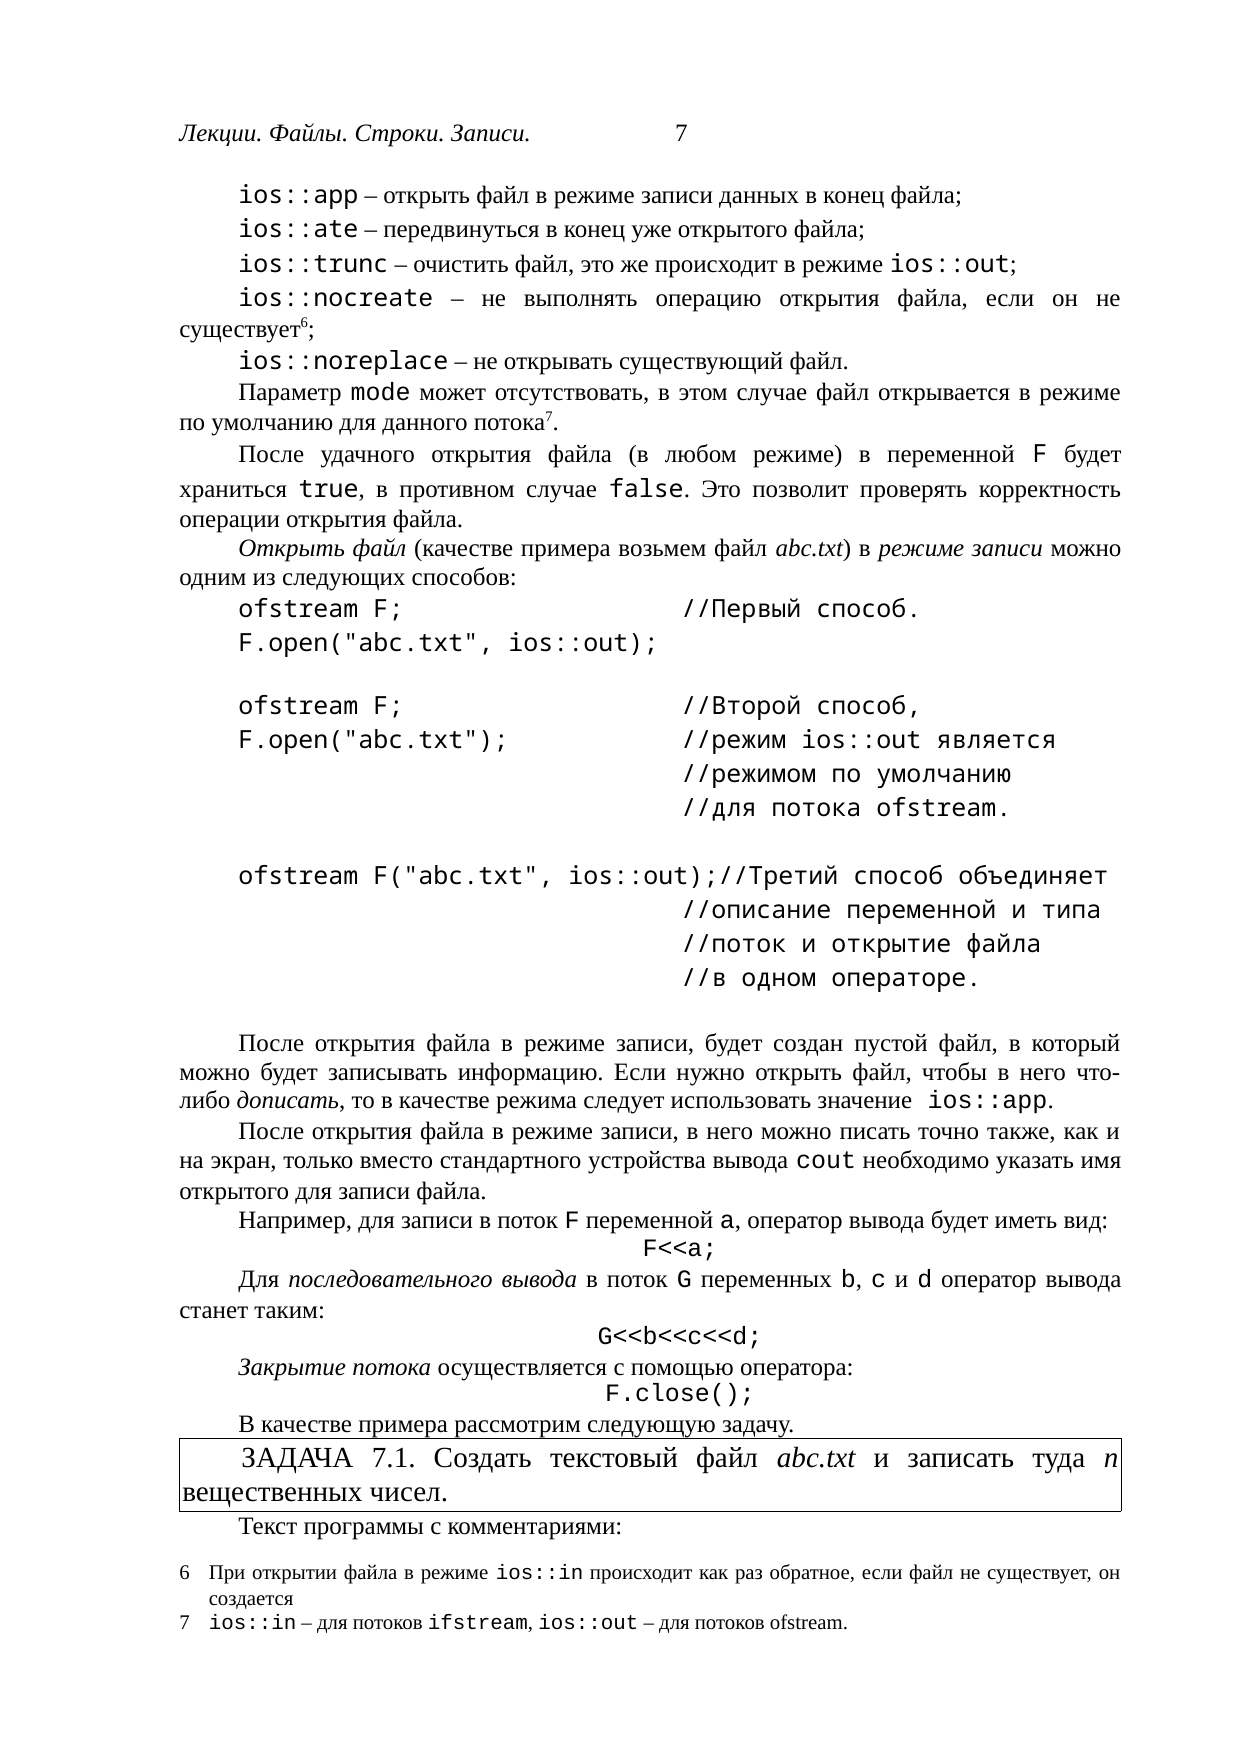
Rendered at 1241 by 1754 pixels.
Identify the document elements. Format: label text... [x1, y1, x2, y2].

text //режимом по умолчанию [238, 756, 1121, 789]
text //в одном операторе. [238, 960, 1121, 994]
text F.open("abc.txt"); //режим ios::out является [238, 721, 1121, 756]
text ofstream F("abc.txt", ios::out);//Третий способ объединяет [238, 858, 1121, 892]
text F.open("abc.txt", ios::out); [238, 624, 1121, 659]
text ofstream F; //Второй способ, [238, 687, 1121, 721]
text После открытия файла в режиме записи, будет создан пустой файл, в который можно будет записывать информацию. Если нужно открыть файл, чтобы в него что-либо дописать, то в качестве режима следует использовать значение ios::app. [179, 1028, 1121, 1116]
text ios::noreplace – не открывать существующий файл. [179, 342, 1121, 377]
text После удачного открытия файла (в любом режиме) в переменной F будет храниться true, в противном случае false. Это позволит проверять корректность операции открытия файла. [179, 436, 1121, 533]
text ios::trunc – очистить файл, это же происходит в режиме ios::out; [179, 245, 1121, 279]
text F.close(); [179, 1381, 1121, 1409]
text ios::in – для потоков ifstream, ios::out – для потоков ofstream. [179, 1610, 1121, 1636]
text Открыть файл (качестве примера возьмем файл abc.txt) в режиме записи можно одним из следующих способов: [179, 533, 1121, 591]
text Параметр mode может отсутствовать, в этом случае файл открывается в режиме по умолчанию для данного потока. [179, 377, 1121, 436]
text G<<b<<c<<d; [179, 1323, 1121, 1352]
text При открытии файла в режиме ios::in происходит как раз обратное, если файл не существует, он создается [179, 1560, 1121, 1610]
text В качестве примера рассмотрим следующую задачу. [179, 1409, 1121, 1438]
text Для последовательного вывода в поток G переменных b, c и d оператор вывода станет таким: [179, 1264, 1121, 1323]
text //описание переменной и типа [238, 892, 1121, 926]
text ofstream F; //Первый способ. [238, 591, 1121, 624]
text ios::ate – передвинуться в конец уже открытого файла; [179, 211, 1121, 245]
text ios::nocreate – не выполнять операцию открытия файла, если он не существует; [179, 279, 1121, 342]
text Закрытие потока осуществляется с помощью оператора: [179, 1352, 1121, 1381]
text ЗАДАЧА 7.1. Создать текстовый файл abc.txt и записать туда n вещественных чисел. [180, 1439, 1121, 1511]
text //поток и открытие файла [238, 926, 1121, 960]
text Например, для записи в поток F переменной a, оператор вывода будет иметь вид: [179, 1205, 1121, 1236]
text ios::app – открыть файл в режиме записи данных в конец файла; [179, 177, 1121, 211]
text F<<a; [179, 1236, 1121, 1264]
text После открытия файла в режиме записи, в него можно писать точно также, как и на экран, только вместо стандартного устройства вывода cout необходимо указать имя открытого для записи файла. [179, 1116, 1121, 1205]
text Текст программы с комментариями: [179, 1512, 1121, 1539]
text //для потока ofstream. [238, 789, 1121, 824]
